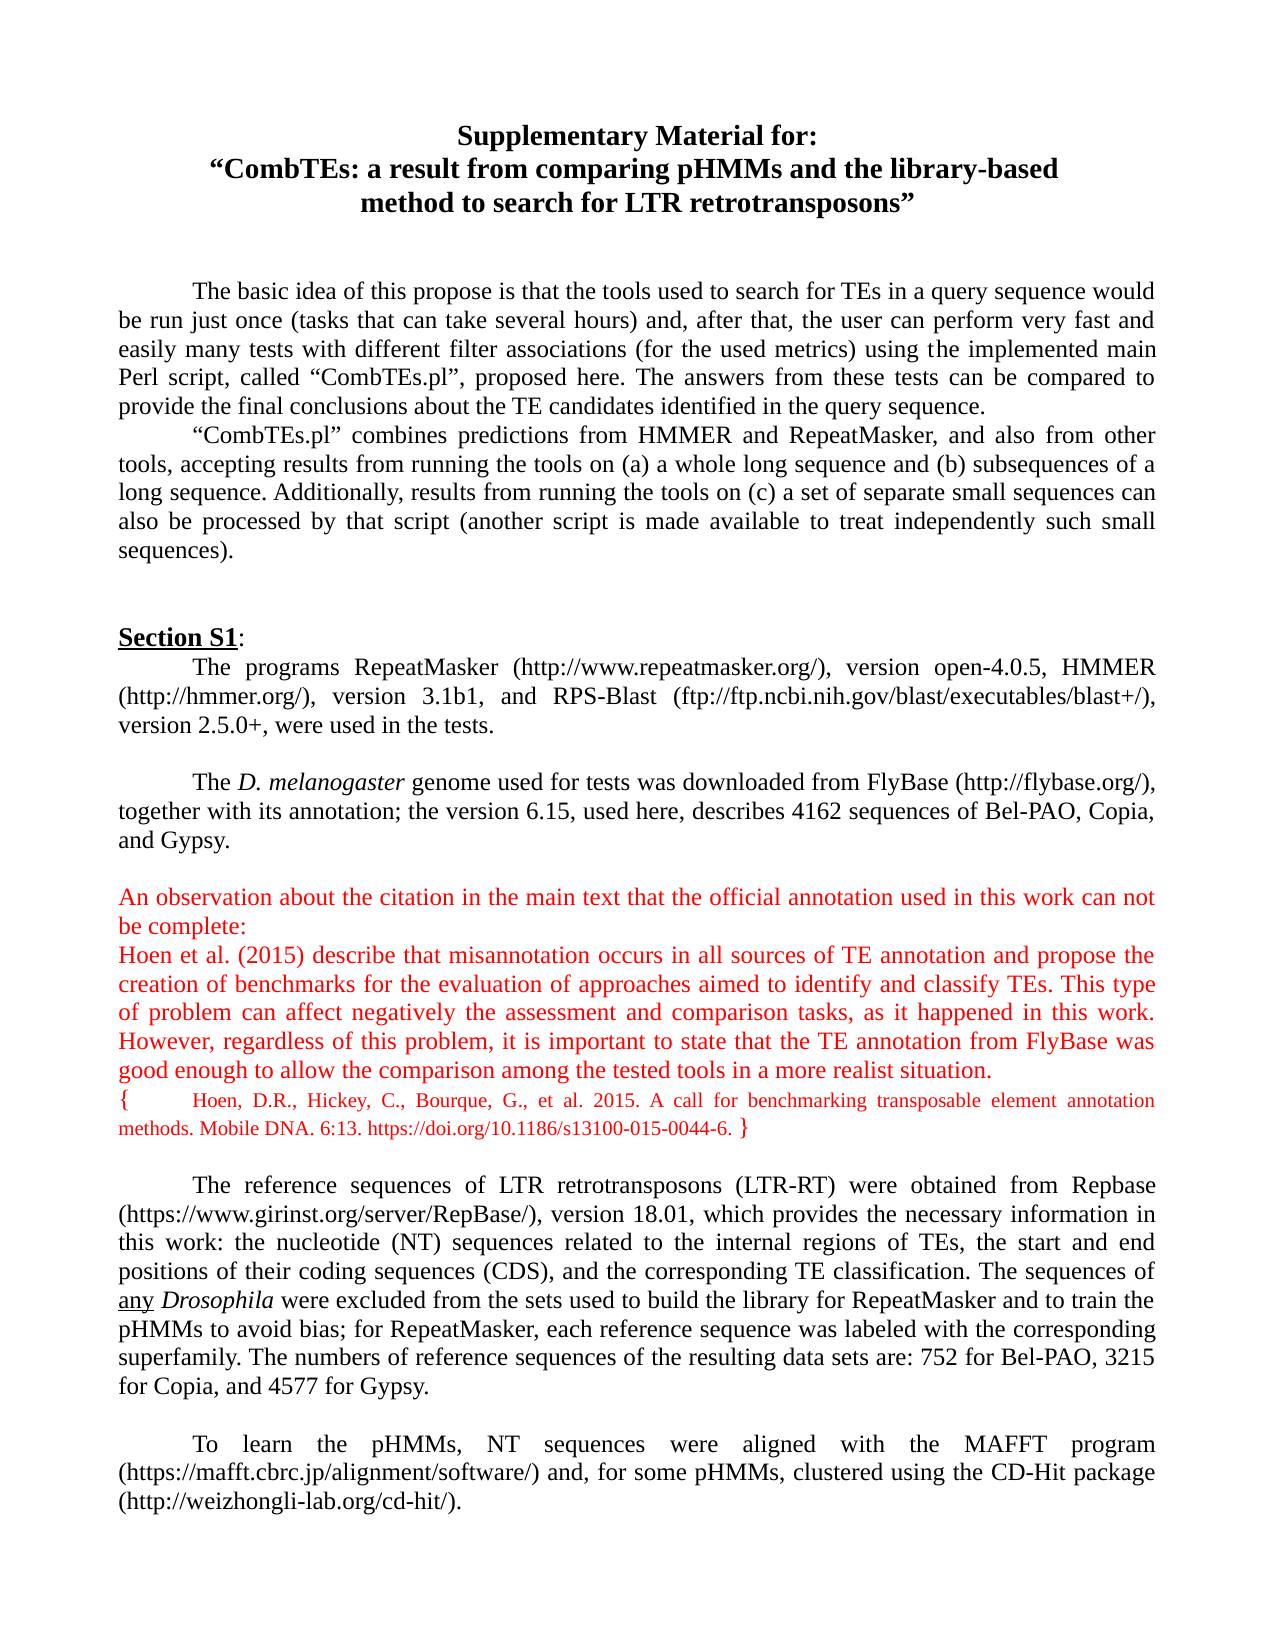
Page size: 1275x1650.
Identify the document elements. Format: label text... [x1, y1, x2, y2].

text “CombTEs.pl” combines predictions from HMMER and RepeatMasker, and also from other tools, accepting results from running the tools on (a) a whole long sequence and (b) subsequences of a long sequence. Additionally, results from running the tools on (c) a set of separate small sequences can also be processed by that script (another script is made available to treat independently such small sequences). [118, 420, 1157, 564]
text To learn the pHMMs, NT sequences were aligned with the MAFFT program (https://mafft.cbrc.jp/alignment/software/) and, for some pHMMs, clustered using the CD-Hit package (http://weizhongli-lab.org/cd-hit/). [118, 1429, 1157, 1515]
text The programs RepeatMasker (http://www.repeatmasker.org/), version open-4.0.5, HMMER (http://hmmer.org/), version 3.1b1, and RPS-Blast (ftp://ftp.ncbi.nih.gov/blast/executables/blast+/), version 2.5.0+, were used in the tests. [118, 652, 1157, 739]
text “CombTEs: a result from comparing pHMMs and the library-based [118, 152, 1157, 185]
text Hoen et al. (2015) describe that misannotation occurs in all sources of TE annotation and propose the creation of benchmarks for the evaluation of approaches aimed to identify and classify TEs. This type of problem can affect negatively the assessment and comparison tasks, as it happened in this work. However, regardless of this problem, it is important to state that the TE annotation from FlyBase was good enough to allow the comparison among the tested tools in a more realist situation. [118, 940, 1157, 1084]
text The basic idea of this propose is that the tools used to search for TEs in a query sequence would be run just once (tasks that can take several hours) and, after that, the user can perform very fast and easily many tests with different filter associations (for the used metrics) using the implemented main Perl script, called “CombTEs.pl”, proposed here. The answers from these tests can be compared to provide the final conclusions about the TE candidates identified in the query sequence. [118, 276, 1157, 420]
text { Hoen, D.R., Hickey, C., Bourque, G., et al. 2015. A call for benchmarking transposable element annotation methods. Mobile DNA. 6:13. https://doi.org/10.1186/s13100-015-0044-6. } [118, 1084, 1157, 1141]
text The D. melanogaster genome used for tests was downloaded from FlyBase (http://flybase.org/), together with its annotation; the version 6.15, used here, describes 4162 sequences of Bel-PAO, Copia, and Gypsy. [118, 767, 1157, 854]
text method to search for LTR retrotransposons” [118, 185, 1157, 219]
text An observation about the citation in the main text that the official annotation used in this work can not be complete: [118, 882, 1157, 940]
text The reference sequences of LTR retrotransposons (LTR-RT) were obtained from Repbase (https://www.girinst.org/server/RepBase/), version 18.01, which provides the necessary information in this work: the nucleotide (NT) sequences related to the internal regions of TEs, the start and end positions of their coding sequences (CDS), and the corresponding TE classification. The sequences of any Drosophila were excluded from the sets used to build the library for RepeatMasker and to train the pHMMs to avoid bias; for RepeatMasker, each reference sequence was labeled with the corresponding superfamily. The numbers of reference sequences of the resulting data sets are: 752 for Bel-PAO, 3215 for Copia, and 4577 for Gypsy. [118, 1170, 1157, 1400]
text Supplementary Material for: [118, 118, 1157, 152]
text Section S1: [118, 621, 1157, 652]
